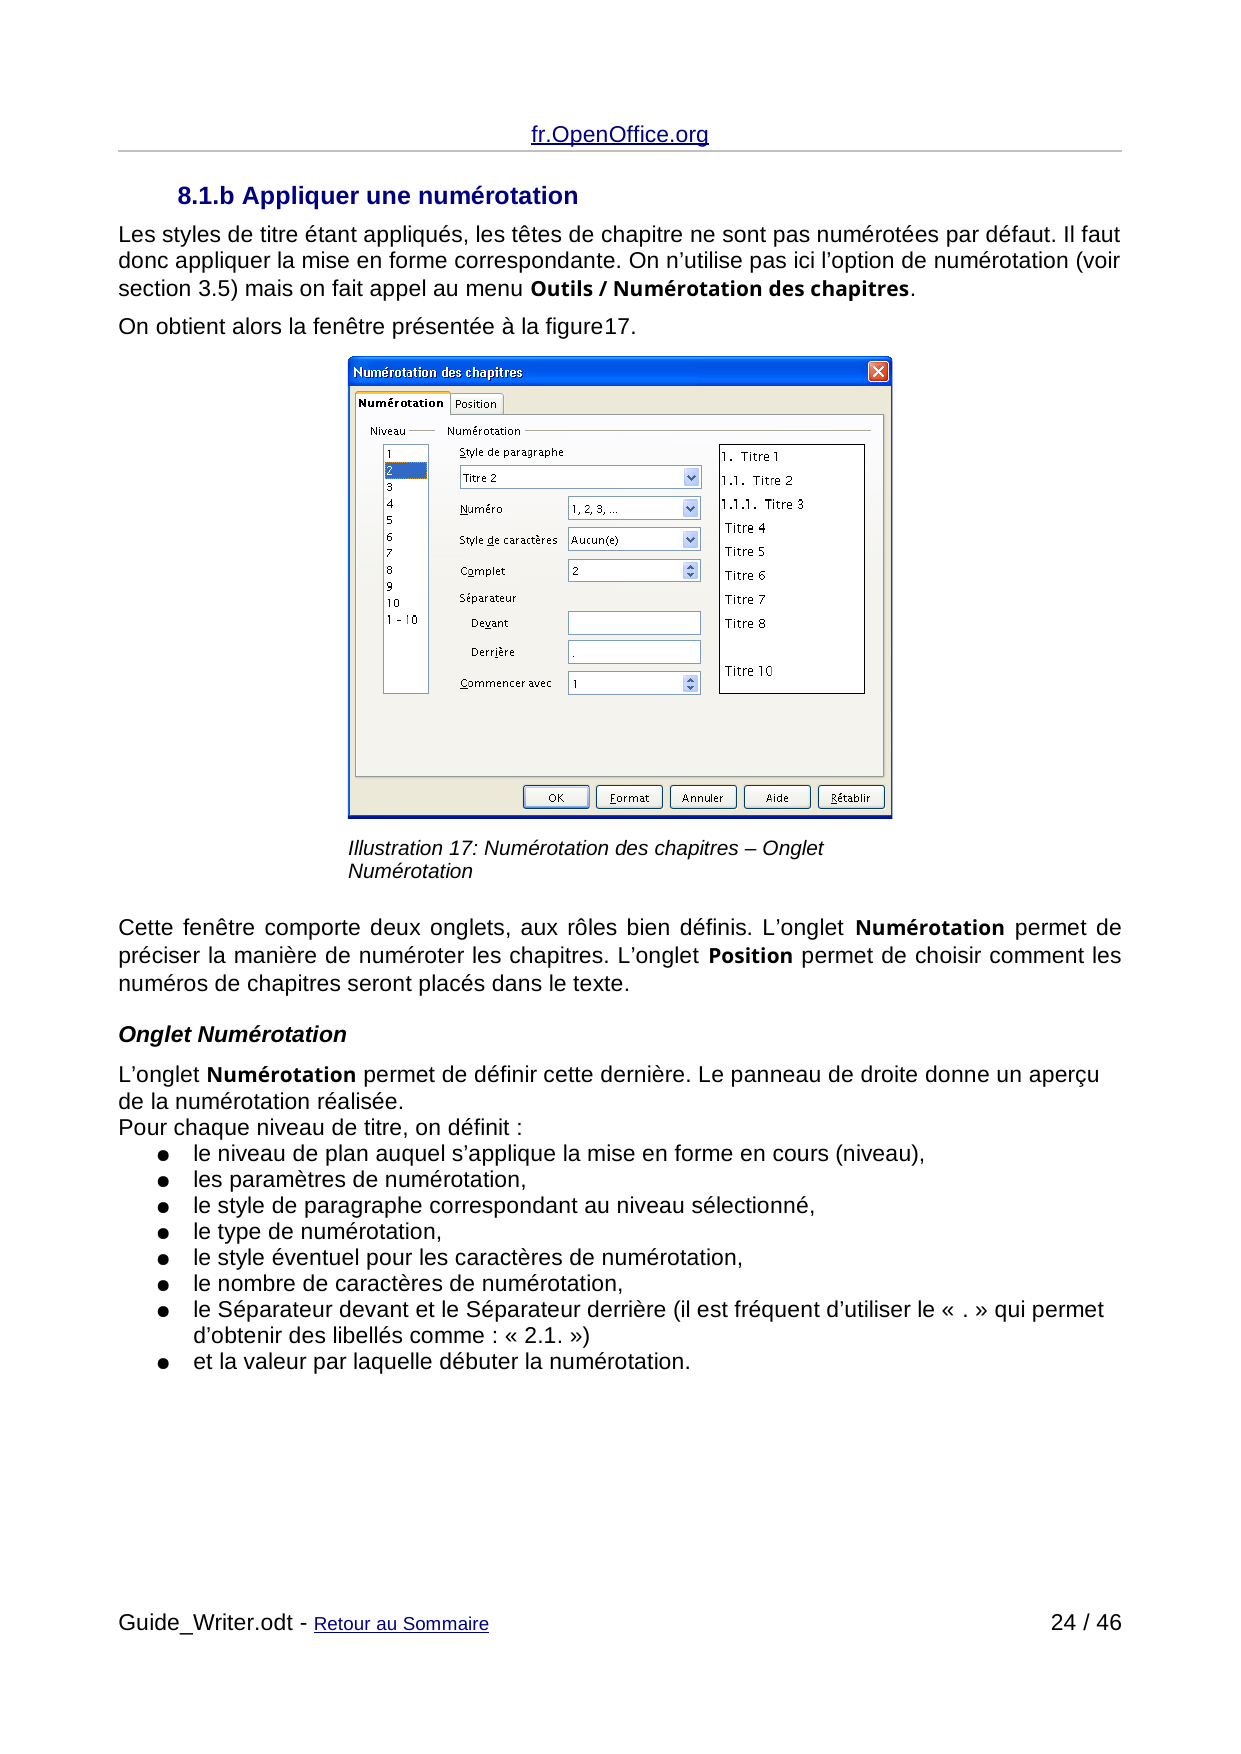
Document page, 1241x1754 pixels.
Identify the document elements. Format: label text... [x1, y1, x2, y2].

text Cette fenêtre comporte deux onglets, aux rôles bien définis. L’onglet Numérotation permet de préciser la manière de numéroter les chapitres. L’onglet Position permet de choisir comment les numéros de chapitres seront placés dans le texte. [118, 352, 1122, 996]
subtitle Appliquer une numérotation [177, 182, 1122, 209]
list le Séparateur devant et le Séparateur derrière (il est fréquent d’utiliser le « . » qui permet d’obtenir des libellés comme : « 2.1. ») [156, 1296, 1122, 1348]
text Les styles de titre étant appliqués, les têtes de chapitre ne sont pas numérotées par défaut. Il faut donc appliquer la mise en forme correspondante. On n’utilise pas ici l’option de numérotation (voir section 3.5) mais on fait appel au menu Outils / Numérotation des chapitres. [118, 221, 1122, 302]
list et la valeur par laquelle débuter la numérotation. [156, 1348, 1122, 1374]
list le niveau de plan auquel s’applique la mise en forme en cours (niveau), [156, 1140, 1122, 1166]
list le type de numérotation, [156, 1218, 1122, 1244]
text On obtient alors la fenêtre présentée à la figure17. [118, 314, 1122, 340]
text L’onglet Numérotation permet de définir cette dernière. Le panneau de droite donne un aperçu de la numérotation réalisée. [118, 1059, 1122, 1114]
list le nombre de caractères de numérotation, [156, 1270, 1122, 1296]
subtitle Onglet Numérotation [118, 1021, 1122, 1047]
text Pour chaque niveau de titre, on définit : [118, 1114, 1122, 1140]
text Illustration 17: Numérotation des chapitres – Onglet Numérotation [348, 819, 892, 883]
picture [347, 356, 893, 819]
list les paramètres de numérotation, [156, 1166, 1122, 1192]
list le style éventuel pour les caractères de numérotation, [156, 1244, 1122, 1270]
list le style de paragraphe correspondant au niveau sélectionné, [156, 1192, 1122, 1218]
